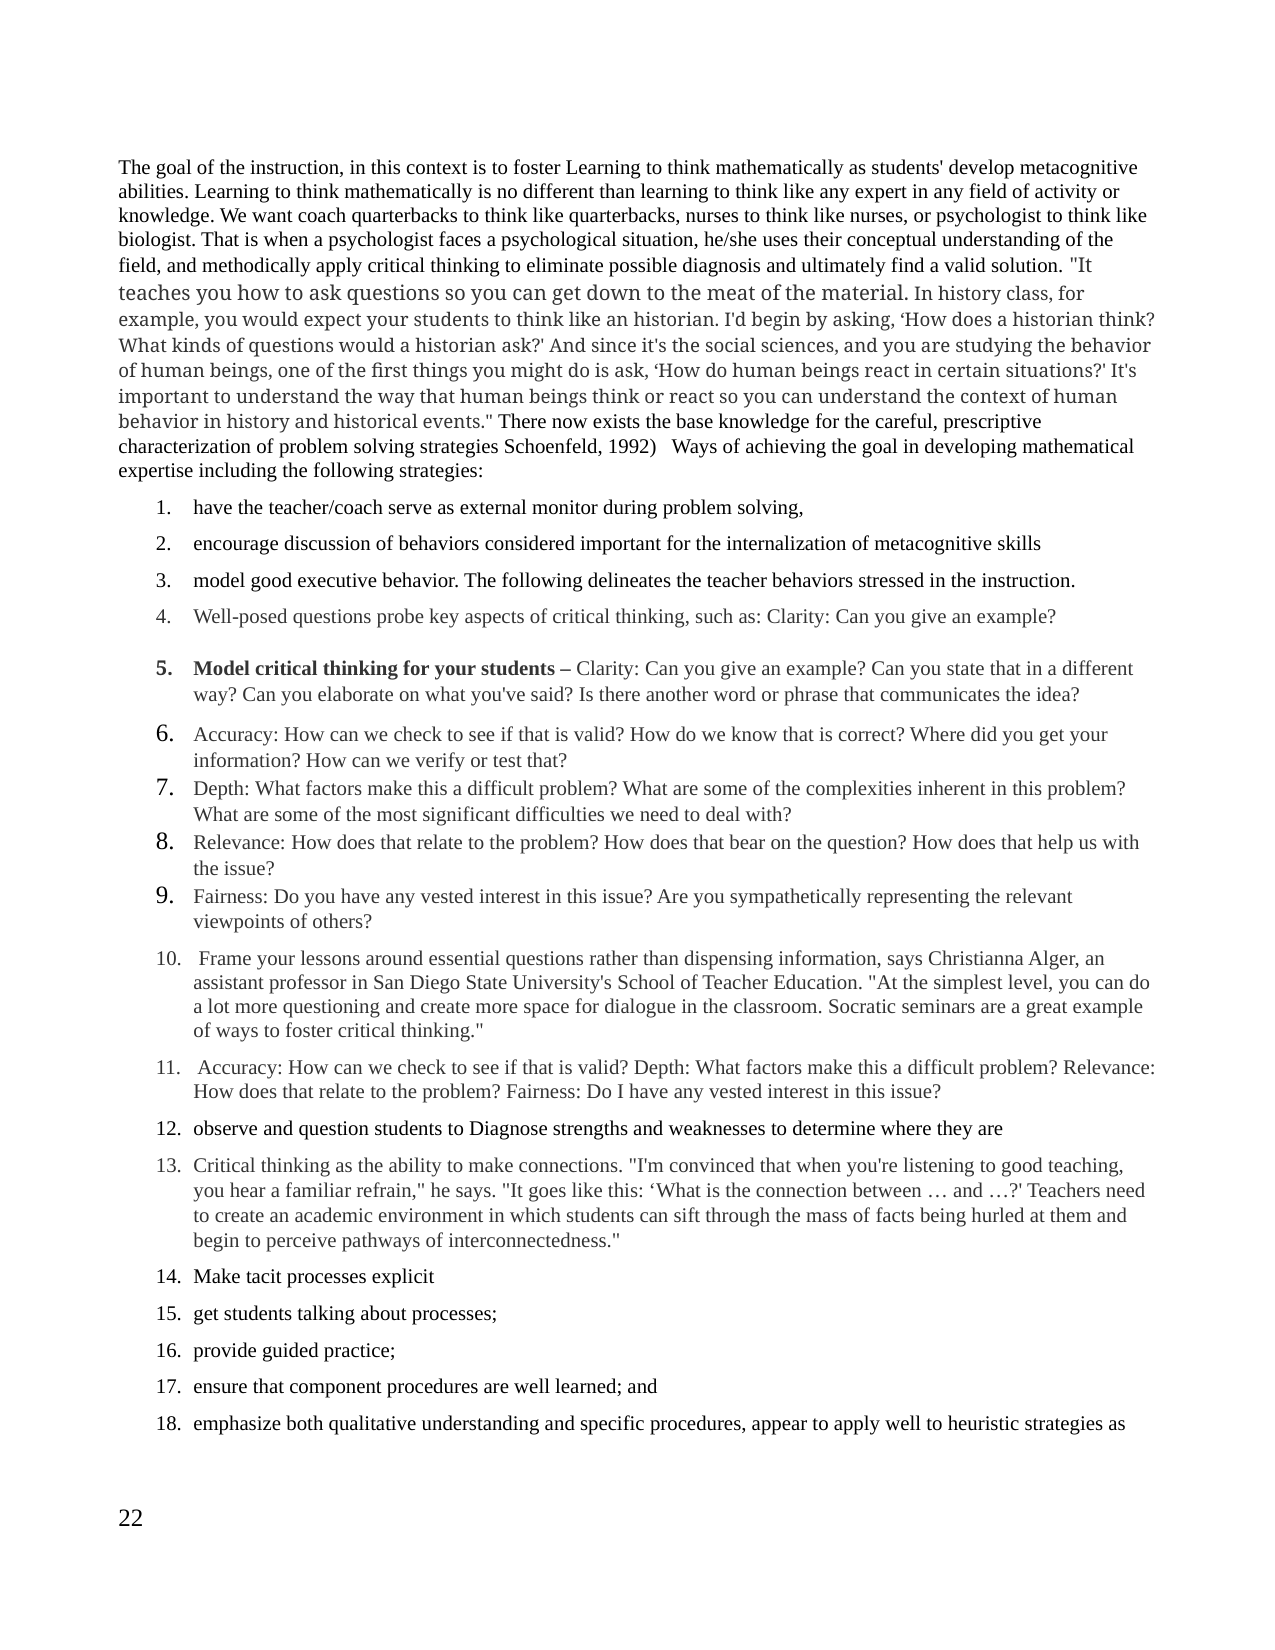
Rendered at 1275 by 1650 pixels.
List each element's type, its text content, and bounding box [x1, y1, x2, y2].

list provide guided practice; [156, 1338, 1157, 1362]
text The goal of the instruction, in this context is to foster Learning to think mathematically as students' develop metacognitive abilities. Learning to think mathematically is no different than learning to think like any expert in any field of activity or knowledge. We want coach quarterbacks to think like quarterbacks, nurses to think like nurses, or psychologist to think like biologist. That is when a psychologist faces a psychological situation, he/she uses their conceptual understanding of the field, and methodically apply critical thinking to eliminate possible diagnosis and ultimately find a valid solution. "It teaches you how to ask questions so you can get down to the meat of the material. In history class, for example, you would expect your students to think like an historian. I'd begin by asking, ‘How does a historian think? What kinds of questions would a historian ask?' And since it's the social sciences, and you are studying the behavior of human beings, one of the first things you might do is ask, ‘How do human beings react in certain situations?' It's important to understand the way that human beings think or react so you can understand the context of human behavior in history and historical events." There now exists the base knowledge for the careful, prescriptive characterization of problem solving strategies Schoenfeld, 1992) Ways of achieving the goal in developing mathematical expertise including the following strategies: [118, 155, 1157, 482]
list Make tacit processes explicit [156, 1264, 1157, 1288]
list Relevance: How does that relate to the problem? How does that bear on the question? How does that help us with the issue? [156, 826, 1157, 880]
subtitle Model critical thinking for your students – Clarity: Can you give an example? Can you state that in a different way? Can you elaborate on what you've said? Is there another word or phrase that communicates the idea? [156, 653, 1157, 706]
list Fairness: Do you have any vested interest in this issue? Are you sympathetically representing the relevant viewpoints of others? [156, 880, 1157, 933]
list get students talking about processes; [156, 1301, 1157, 1325]
list Frame your lessons around essential questions rather than dispensing information, says Christianna Alger, an assistant professor in San Diego State University's School of Teacher Education. "At the simplest level, you can do a lot more questioning and create more space for dialogue in the classroom. Socratic seminars are a great example of ways to foster critical thinking." [156, 946, 1157, 1042]
list emphasize both qualitative understanding and specific procedures, appear to apply well to heuristic strategies as [156, 1411, 1157, 1435]
list have the teacher/coach serve as external monitor during problem solving, [156, 494, 1157, 519]
list Critical thinking as the ability to make connections. "I'm convinced that when you're listening to good teaching, you hear a familiar refrain," he says. "It goes like this: ‘What is the connection between … and …?' Teachers need to create an academic environment in which students can sift through the mass of facts being hurled at them and begin to perceive pathways of interconnectedness." [156, 1152, 1157, 1252]
list Depth: What factors make this a difficult problem? What are some of the complexities inherent in this problem? What are some of the most significant difficulties we need to deal with? [156, 772, 1157, 826]
list model good executive behavior. The following delineates the teacher behaviors stressed in the instruction. [156, 568, 1157, 592]
list observe and question students to Diagnose strengths and weaknesses to determine where they are [156, 1115, 1157, 1139]
list ensure that component procedures are well learned; and [156, 1374, 1157, 1398]
list Accuracy: How can we check to see if that is valid? How do we know that is correct? Where did you get your information? How can we verify or test that? [156, 718, 1157, 772]
list Well-posed questions probe key aspects of critical thinking, such as: Clarity: Can you give an example? [156, 604, 1157, 628]
list encourage discussion of behaviors considered important for the internalization of metacognitive skills [156, 531, 1157, 555]
list Accuracy: How can we check to see if that is valid? Depth: What factors make this a difficult problem? Relevance: How does that relate to the problem? Fairness: Do I have any vested interest in this issue? [156, 1055, 1157, 1103]
